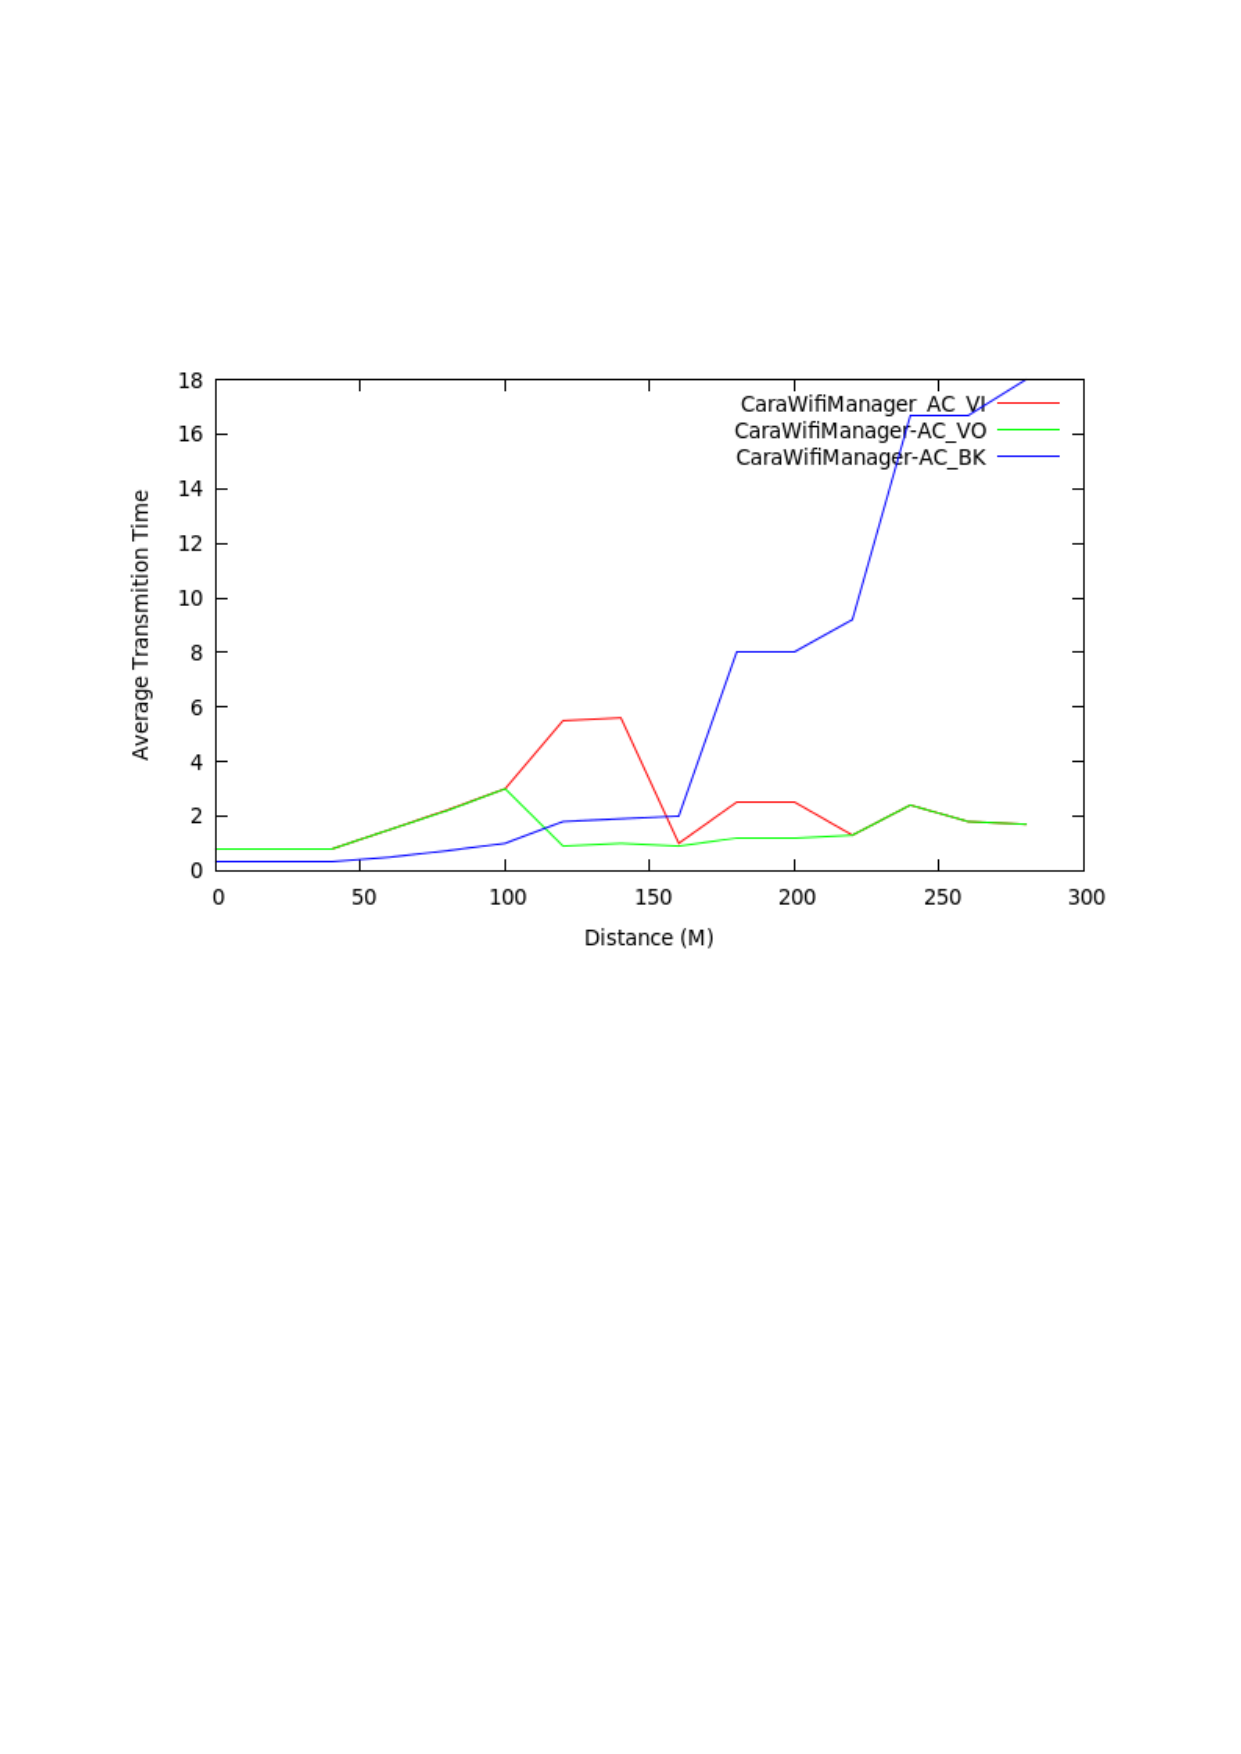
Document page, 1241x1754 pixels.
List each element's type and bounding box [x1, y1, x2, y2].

picture [120, 354, 1121, 955]
